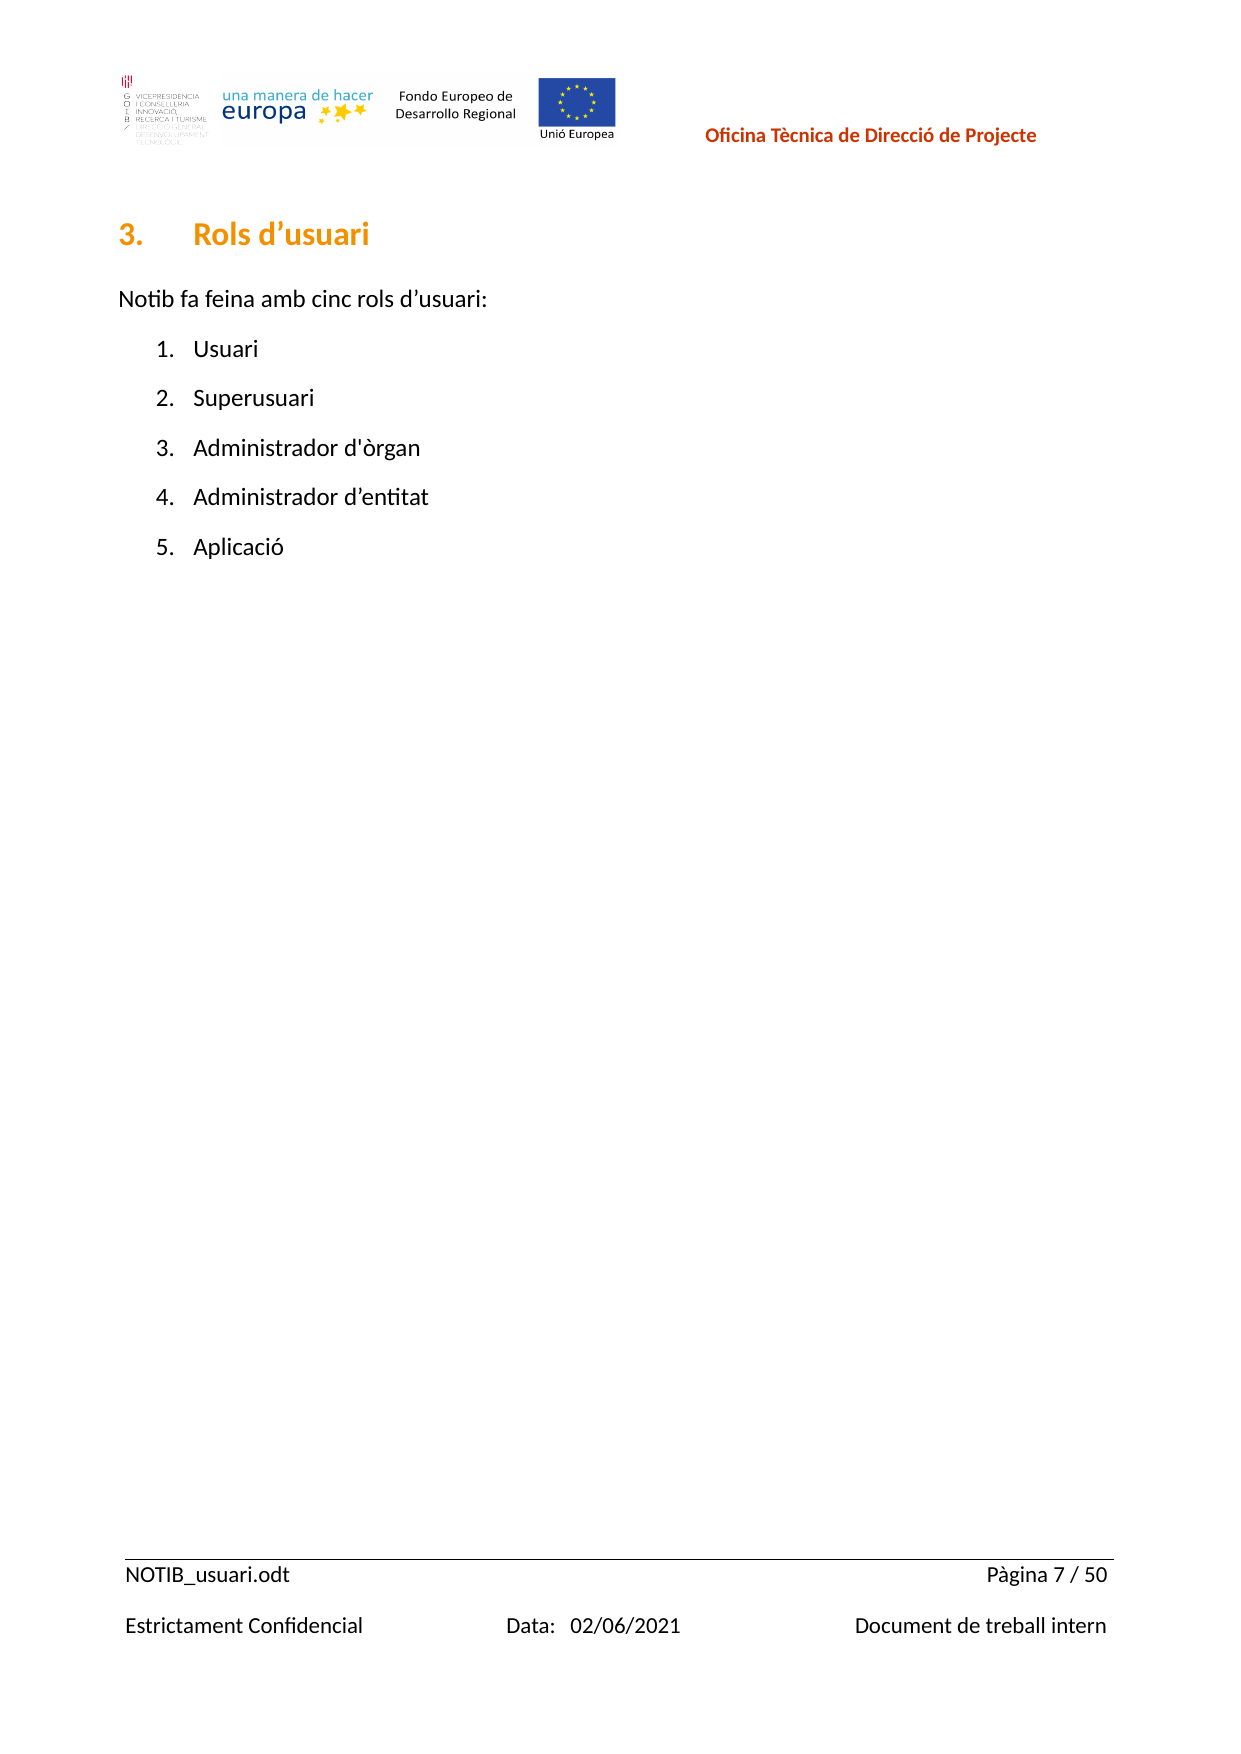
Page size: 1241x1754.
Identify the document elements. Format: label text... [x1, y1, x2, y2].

text Notib fa feina amb cinc rols d’usuari: [118, 283, 1122, 314]
list Aplicació [156, 531, 1122, 562]
list Usuari [156, 333, 1122, 363]
picture [219, 73, 621, 147]
list Administrador d’entitat [156, 482, 1122, 512]
subtitle Rols d’usuari [118, 213, 1122, 254]
list Administrador d'òrgan [156, 432, 1122, 462]
picture [118, 73, 213, 147]
list Superusuari [156, 382, 1122, 413]
